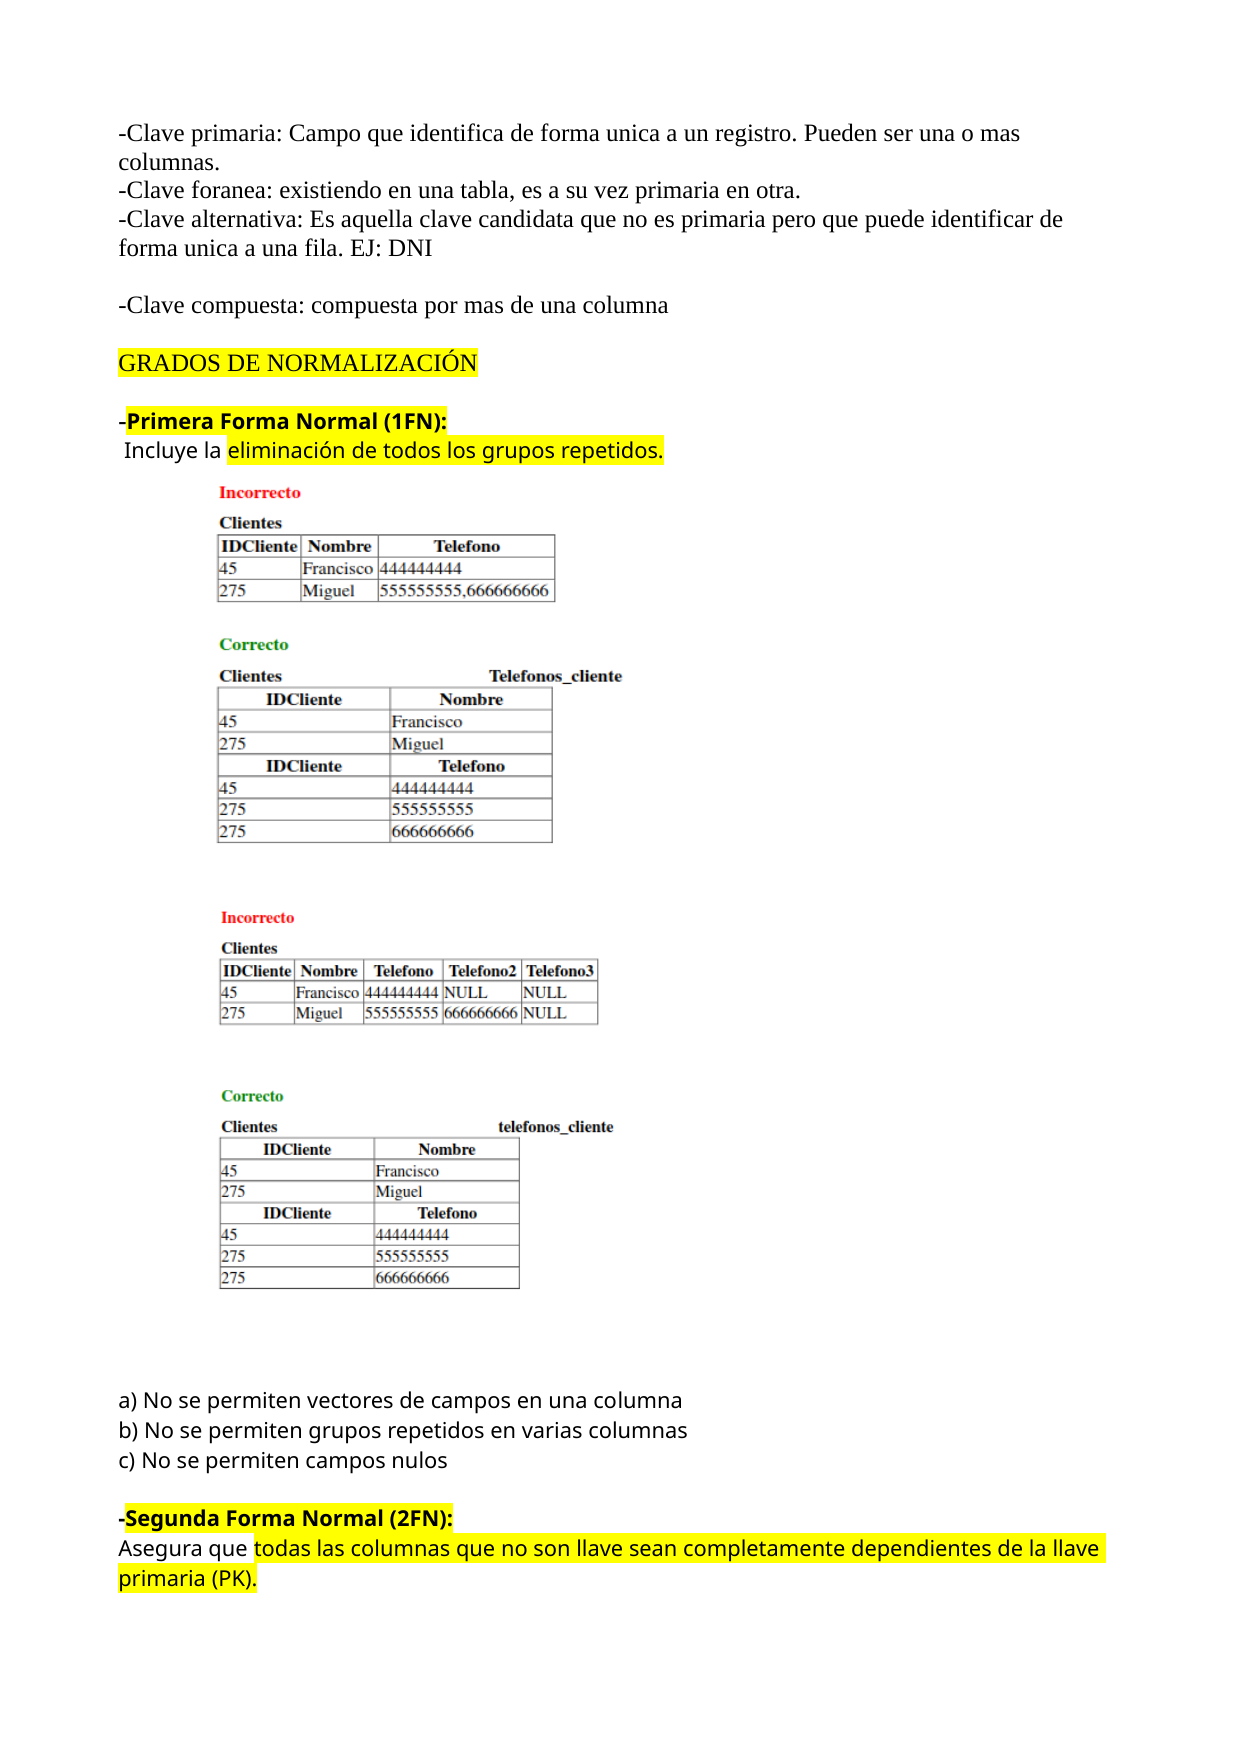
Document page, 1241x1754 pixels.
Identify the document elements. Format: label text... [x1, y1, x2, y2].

text Incluye la eliminación de todos los grupos repetidos. [118, 435, 1122, 465]
text -Clave primaria: Campo que identifica de forma unica a un registro. Pueden ser una o mas columnas. [118, 118, 1122, 176]
text -Clave compuesta: compuesta por mas de una columna [118, 291, 1122, 319]
picture [206, 900, 561, 1297]
text -Segunda Forma Normal (2FN): [118, 1503, 1122, 1533]
text b) No se permiten grupos repetidos en varias columnas [118, 1415, 1122, 1445]
text -Clave foranea: existiendo en una tabla, es a su vez primaria en otra. [118, 176, 1122, 204]
text c) No se permiten campos nulos [118, 1445, 1122, 1474]
text GRADOS DE NORMALIZACIÓN [118, 348, 1122, 377]
text -Primera Forma Normal (1FN): [118, 406, 1122, 435]
text Asegura que todas las columnas que no son llave sean completamente dependientes de la llave primaria (PK). [118, 1533, 1122, 1593]
picture [206, 472, 555, 888]
text a) No se permiten vectores de campos en una columna [118, 1385, 1122, 1415]
text -Clave alternativa: Es aquella clave candidata que no es primaria pero que puede identificar de forma unica a una fila. EJ: DNI [118, 204, 1122, 262]
